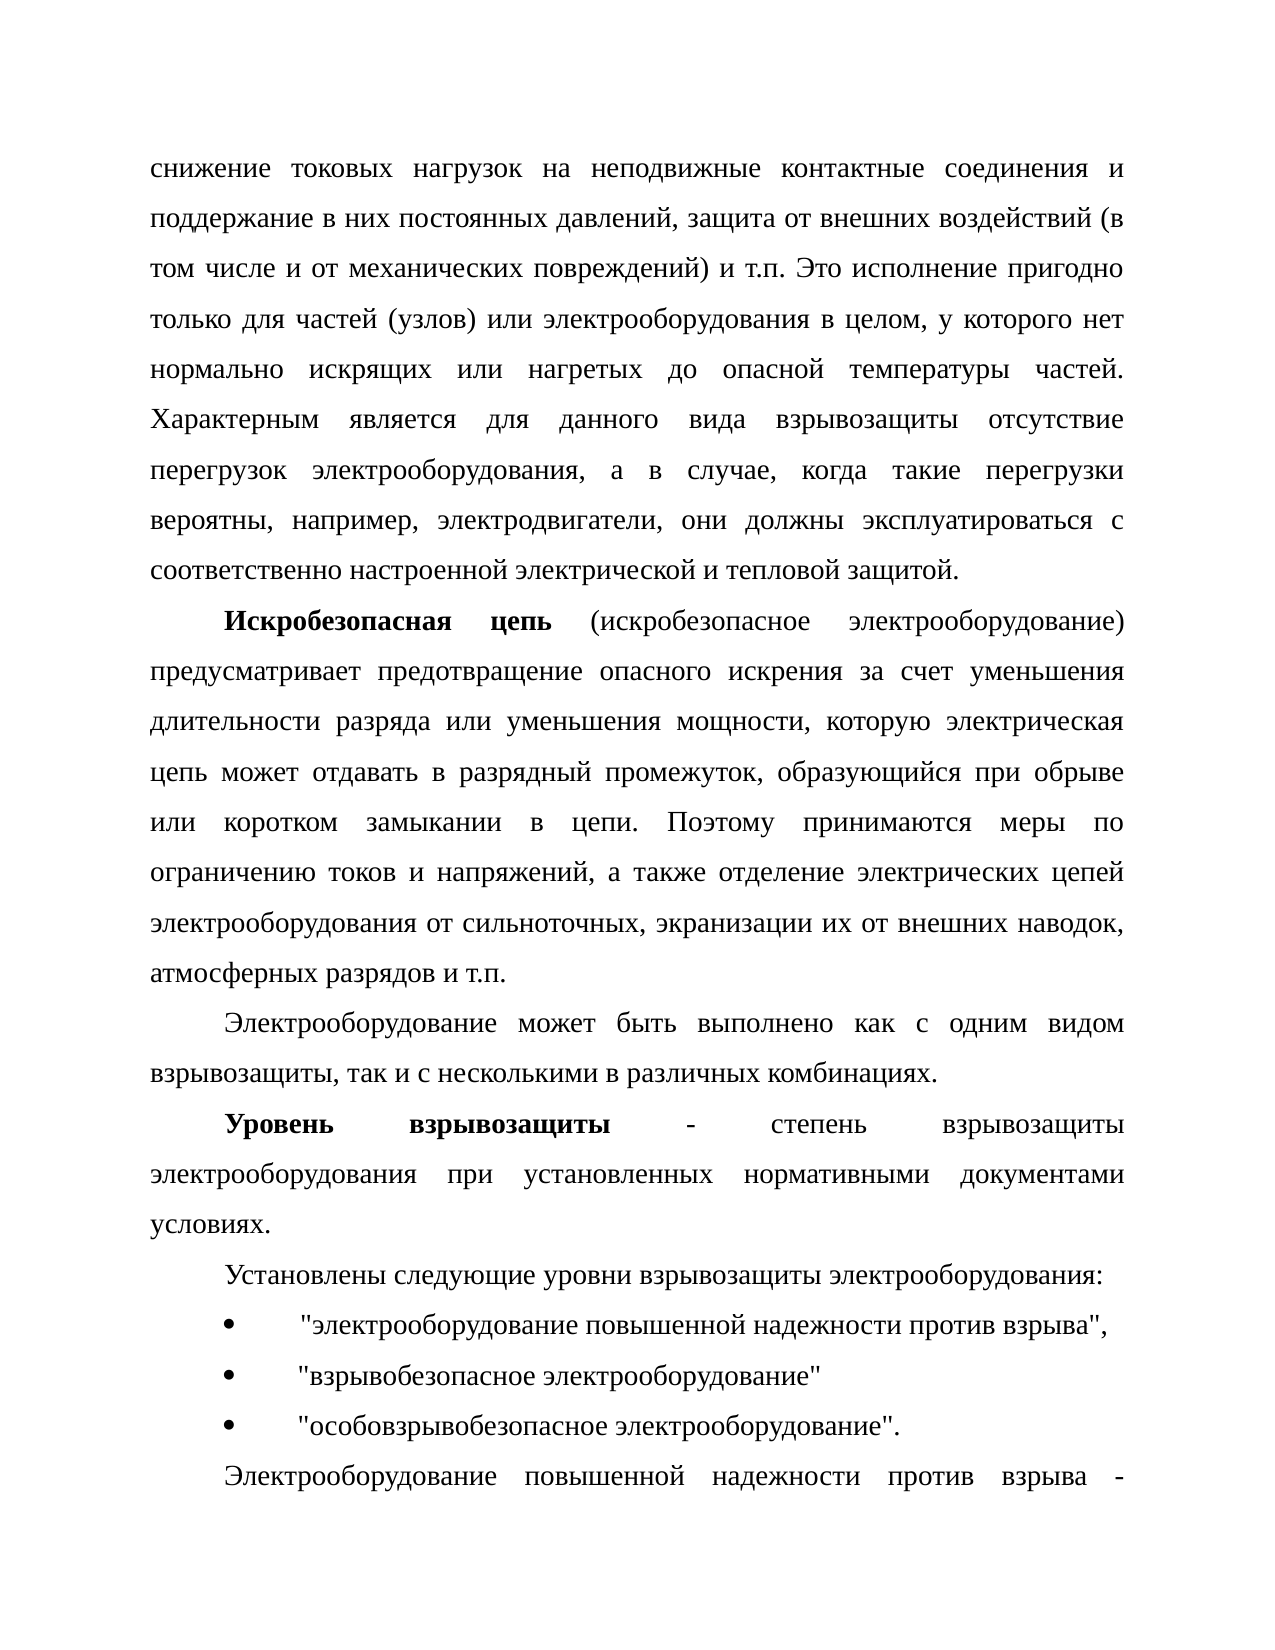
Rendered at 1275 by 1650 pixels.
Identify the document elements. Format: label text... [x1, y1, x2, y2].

text  "особовзрывобезопасное электрооборудование". [150, 1408, 1125, 1442]
text Электрооборудование может быть выполнено как с одним видом взрывозащиты, так и с несколькими в различных комбинациях. [150, 1005, 1125, 1089]
text  "электрооборудование повышенной надежности против взрыва", [150, 1307, 1125, 1341]
text снижение токовых нагрузок на неподвижные контактные соединения и поддержание в них постоянных давлений, защита от внешних воздействий (в том числе и от механических повреждений) и т.п. Это исполнение пригодно только для частей (узлов) или электрооборудования в целом, у которого нет нормально искрящих или нагретых до опасной температуры частей. Характерным является для данного вида взрывозащиты отсутствие перегрузок электрооборудования, а в случае, когда такие перегрузки вероятны, например, электродвигатели, они должны эксплуатироваться с соответственно настроенной электрической и тепловой защитой. [150, 150, 1125, 586]
text Искробезопасная цепь (искробезопасное электрооборудование) предусматривает предотвращение опасного искрения за счет уменьшения длительности разряда или уменьшения мощности, которую электрическая цепь может отдавать в разрядный промежуток, образующийся при обрыве или коротком замыкании в цепи. Поэтому принимаются меры по ограничению токов и напряжений, а также отделение электрических цепей электрооборудования от сильноточных, экранизации их от внешних наводок, атмосферных разрядов и т.п. [150, 603, 1125, 988]
text Электрооборудование повышенной надежности против взрыва [150, 1458, 1125, 1492]
text  "взрывобезопасное электрооборудование" [150, 1358, 1125, 1391]
text Уровень взрывозащиты - степень взрывозащиты электрооборудования при установленных нормативными документами условиях. [150, 1106, 1125, 1240]
text Установлены следующие уровни взрывозащиты электрооборудования: [150, 1257, 1125, 1290]
